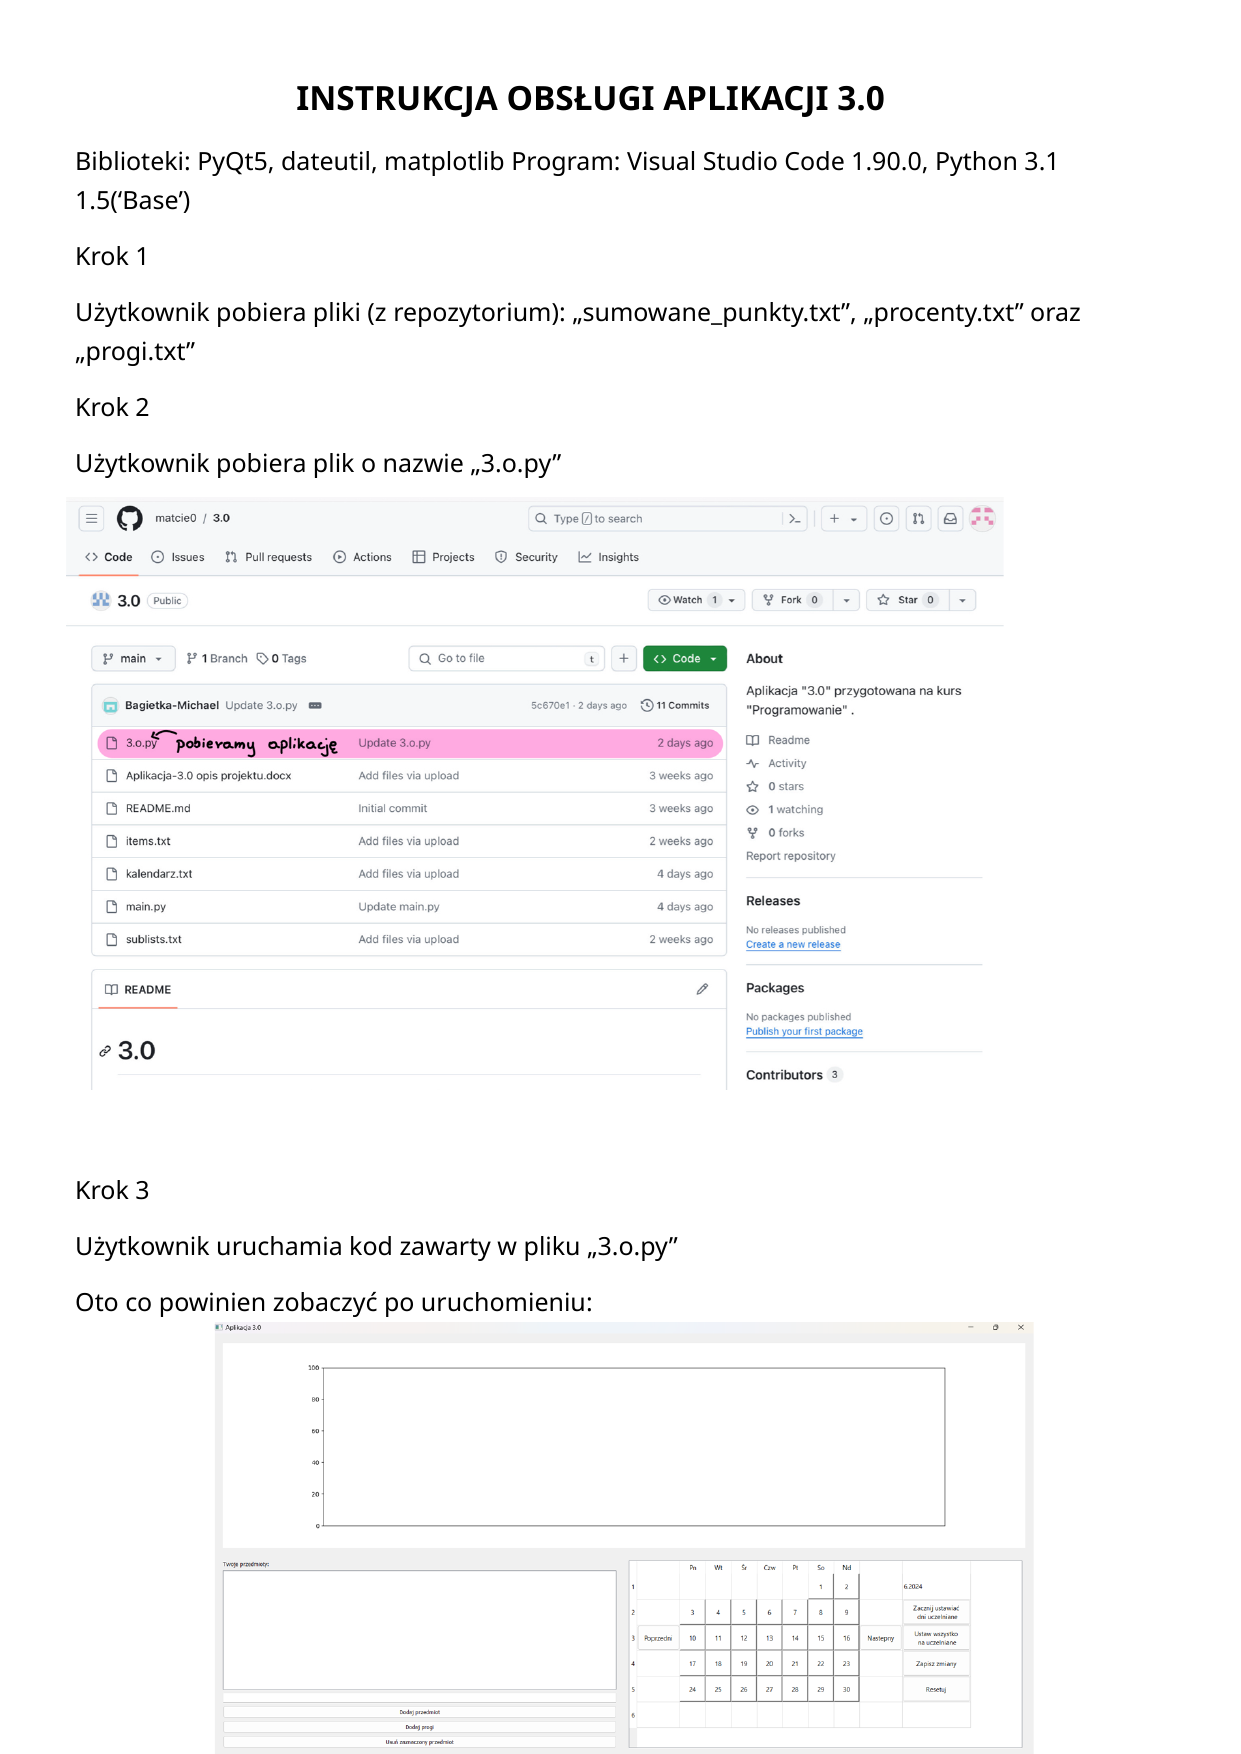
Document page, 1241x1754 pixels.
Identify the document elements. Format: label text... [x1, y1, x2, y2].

text Krok 1 [75, 239, 1165, 273]
text Użytkownik uruchamia kod zawarty w pliku „3.o.py” [75, 1228, 1165, 1262]
text Biblioteki: PyQt5, dateutil, matplotlib Program: Visual Studio Code 1.90.0, Python 3.1 1.5(‘Base’) [75, 144, 1165, 217]
text Użytkownik pobiera plik o nazwie „3.o.py” [75, 446, 1165, 479]
picture [214, 1322, 1034, 1754]
text Użytkownik pobiera pliki (z repozytorium): „sumowane_punkty.txt”, „procenty.txt” oraz „progi.txt” [75, 295, 1165, 368]
text Oto co powinien zobaczyć po uruchomieniu: [75, 1284, 1165, 1318]
text Krok 3 [75, 1172, 1165, 1207]
picture [66, 497, 1004, 1090]
text INSTRUKCJA OBSŁUGI APLIKACJI 3.0 [296, 75, 1165, 120]
text Krok 2 [75, 390, 1165, 424]
